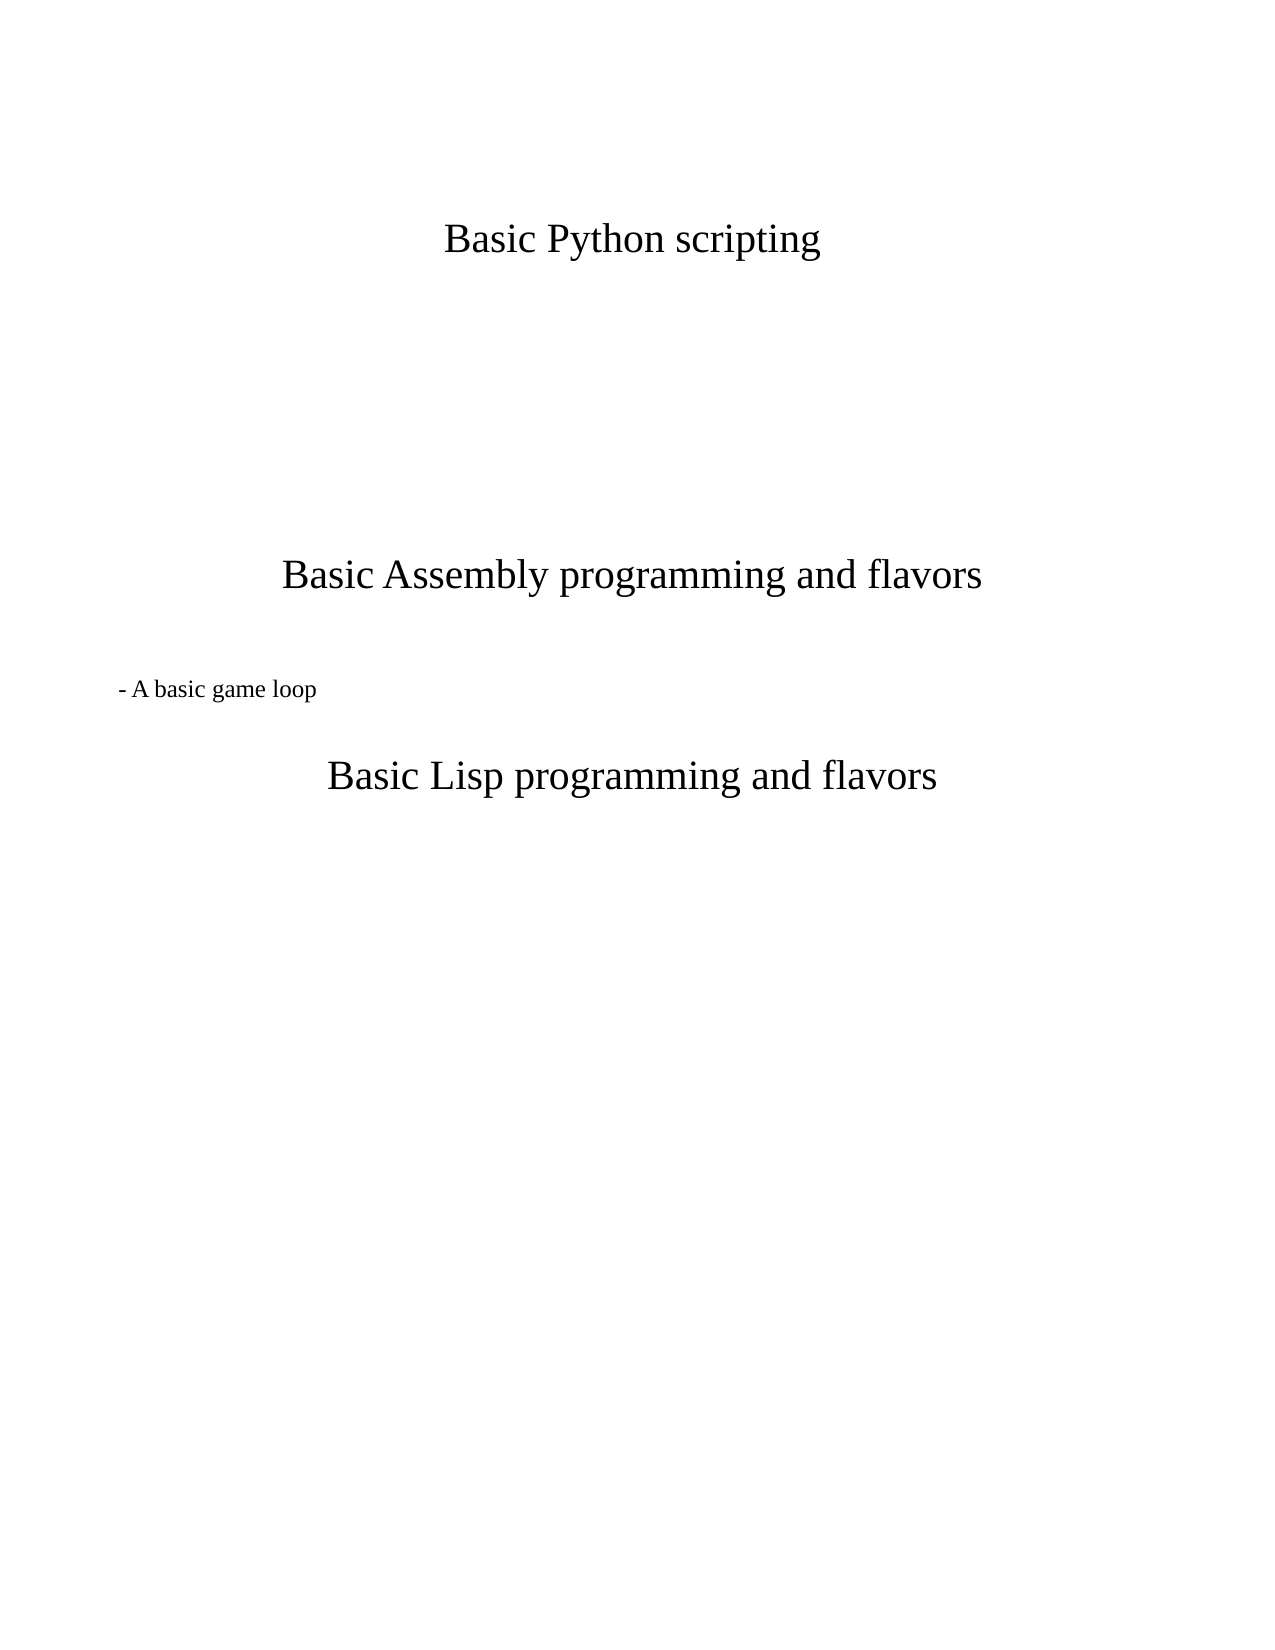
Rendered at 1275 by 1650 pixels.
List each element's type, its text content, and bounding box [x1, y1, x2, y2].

text Basic Python scripting [118, 214, 1157, 262]
text Basic Assembly programming and flavors [118, 549, 1157, 597]
text - A basic game loop [118, 674, 1157, 703]
text Basic Lisp programming and flavors [118, 751, 1157, 798]
